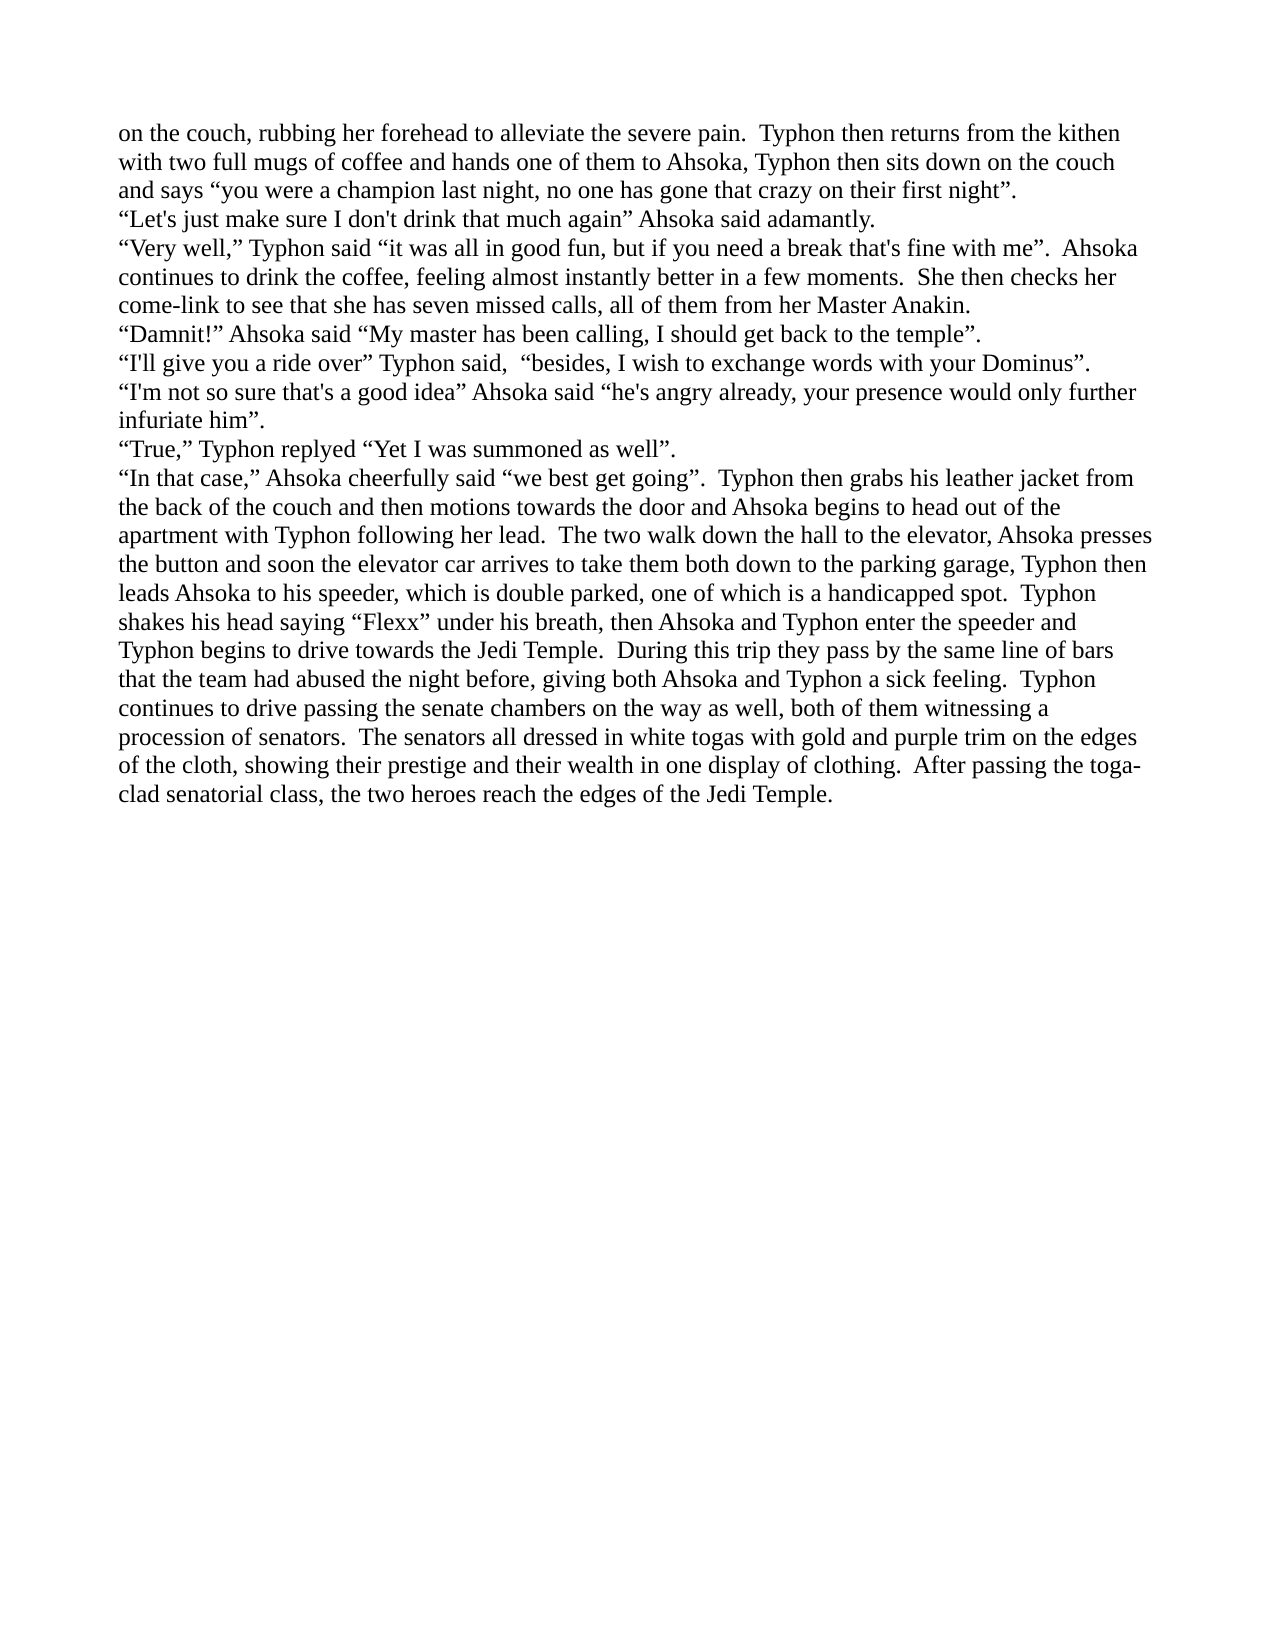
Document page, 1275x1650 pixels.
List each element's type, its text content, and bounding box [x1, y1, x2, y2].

text on the couch, rubbing her forehead to alleviate the severe pain. Typhon then returns from the kithen with two full mugs of coffee and hands one of them to Ahsoka, Typhon then sits down on the couch and says “you were a champion last night, no one has gone that crazy on their first night”. [118, 118, 1157, 204]
text “Very well,” Typhon said “it was all in good fun, but if you need a break that's fine with me”. Ahsoka continues to drink the coffee, feeling almost instantly better in a few moments. She then checks her come-link to see that she has seven missed calls, all of them from her Master Anakin. [118, 233, 1157, 319]
text “I'm not so sure that's a good idea” Ahsoka said “he's angry already, your presence would only further infuriate him”. [118, 377, 1157, 434]
text “I'll give you a ride over” Typhon said, “besides, I wish to exchange words with your Dominus”. [118, 348, 1157, 377]
text “Damnit!” Ahsoka said “My master has been calling, I should get back to the temple”. [118, 319, 1157, 348]
text “Let's just make sure I don't drink that much again” Ahsoka said adamantly. [118, 204, 1157, 233]
text “In that case,” Ahsoka cheerfully said “we best get going”. Typhon then grabs his leather jacket from the back of the couch and then motions towards the door and Ahsoka begins to head out of the apartment with Typhon following her lead. The two walk down the hall to the elevator, Ahsoka presses the button and soon the elevator car arrives to take them both down to the parking garage, Typhon then leads Ahsoka to his speeder, which is double parked, one of which is a handicapped spot. Typhon shakes his head saying “Flexx” under his breath, then Ahsoka and Typhon enter the speeder and Typhon begins to drive towards the Jedi Temple. During this trip they pass by the same line of bars that the team had abused the night before, giving both Ahsoka and Typhon a sick feeling. Typhon continues to drive passing the senate chambers on the way as well, both of them witnessing a procession of senators. The senators all dressed in white togas with gold and purple trim on the edges of the cloth, showing their prestige and their wealth in one display of clothing. After passing the toga-clad senatorial class, the two heroes reach the edges of the Jedi Temple. [118, 463, 1157, 808]
text “True,” Typhon replyed “Yet I was summoned as well”. [118, 434, 1157, 463]
